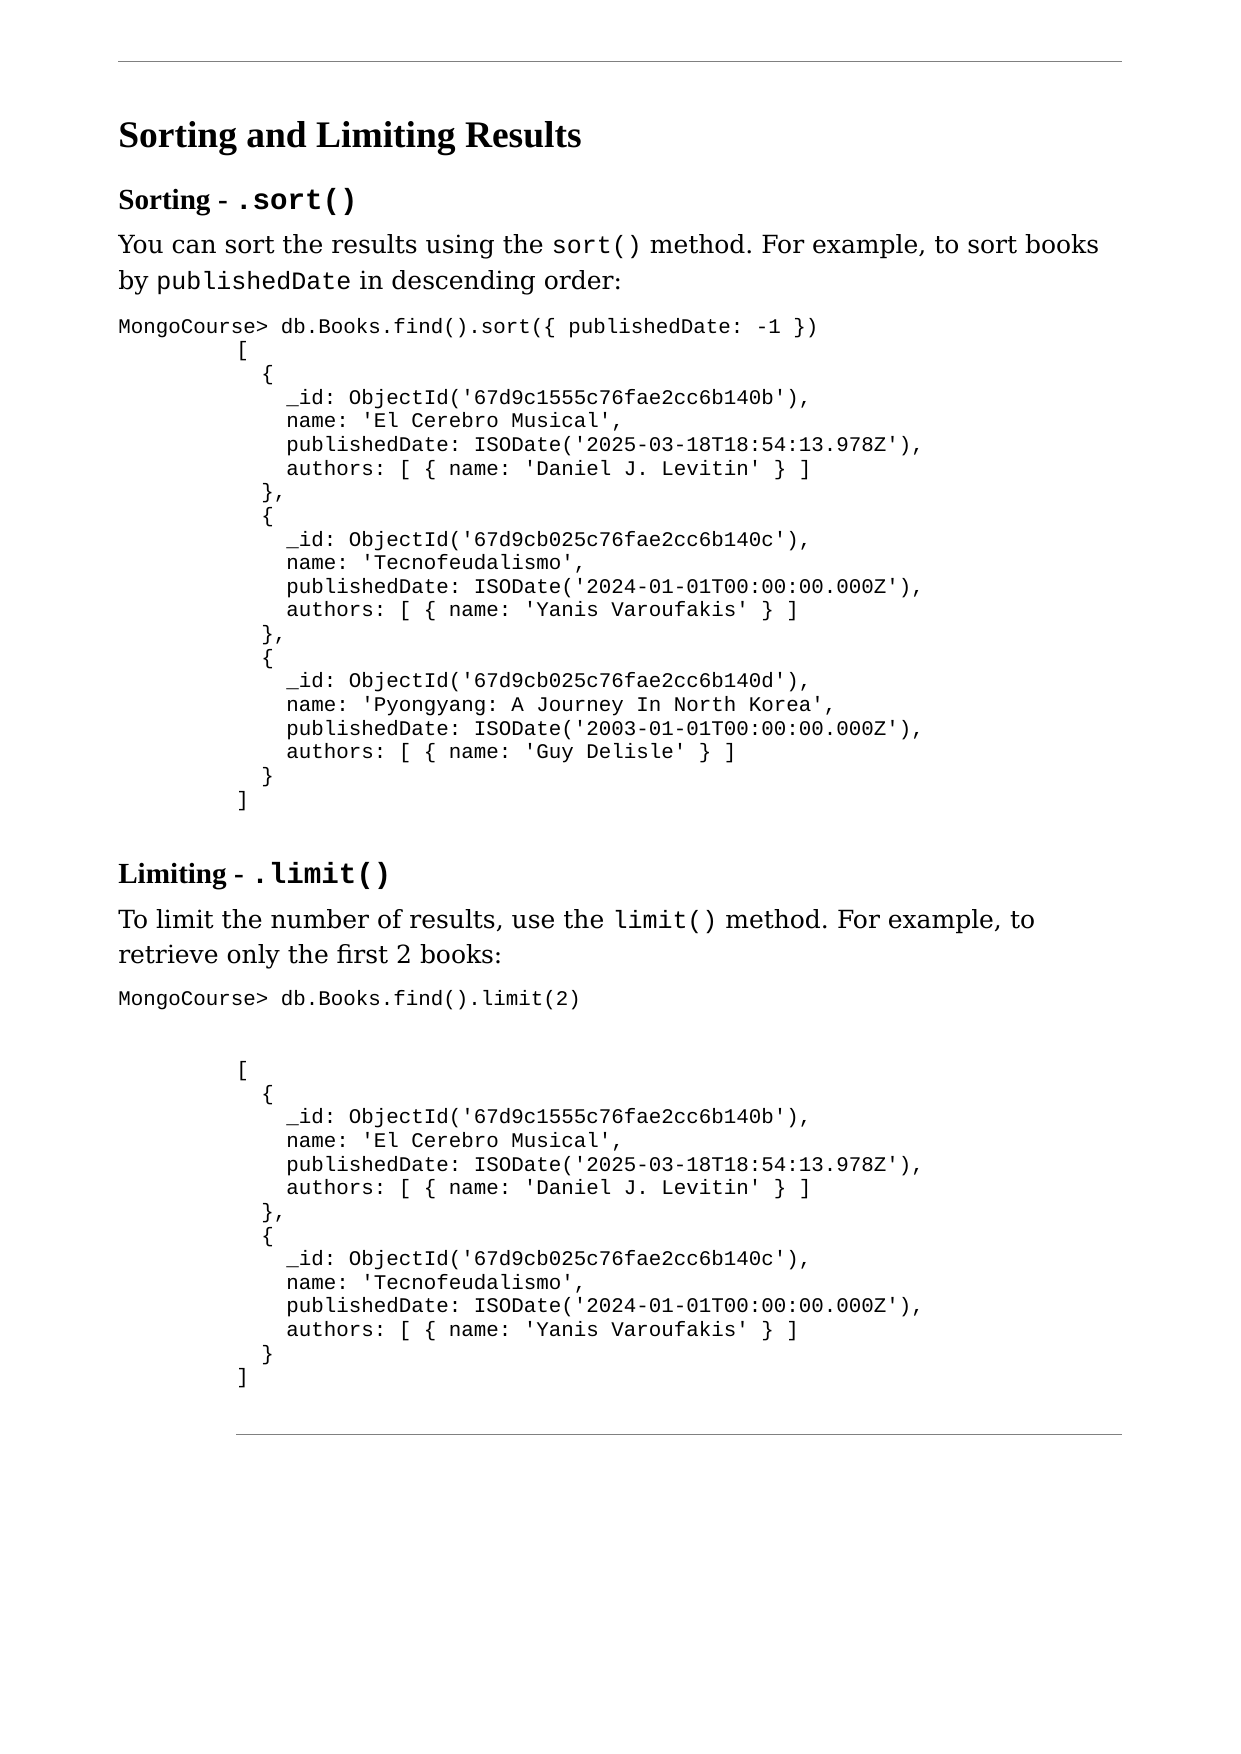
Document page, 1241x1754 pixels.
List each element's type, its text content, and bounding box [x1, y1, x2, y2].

text [ [236, 1059, 1122, 1083]
text }, [236, 1201, 1122, 1224]
text authors: [ { name: 'Daniel J. Levitin' } ] [236, 458, 1122, 481]
text name: 'El Cerebro Musical', [236, 1130, 1122, 1154]
text } [236, 1343, 1122, 1366]
text publishedDate: ISODate('2025-03-18T18:54:13.978Z'), [236, 1154, 1122, 1177]
text ] [236, 789, 1122, 812]
text ] [236, 1366, 1122, 1390]
text } [236, 765, 1122, 789]
text To limit the number of results, use the limit() method. For example, to retrieve only the first 2 books: [118, 905, 1122, 969]
text { [236, 647, 1122, 670]
text You can sort the results using the sort() method. For example, to sort books by publishedDate in descending order: [118, 231, 1122, 297]
text _id: ObjectId('67d9cb025c76fae2cc6b140d'), [236, 670, 1122, 694]
text { [236, 363, 1122, 387]
text MongoCourse> db.Books.find().limit(2) [118, 988, 1122, 1012]
text }, [236, 623, 1122, 647]
text name: 'Pyongyang: A Journey In North Korea', [236, 694, 1122, 718]
text _id: ObjectId('67d9cb025c76fae2cc6b140c'), [236, 1248, 1122, 1272]
text publishedDate: ISODate('2024-01-01T00:00:00.000Z'), [236, 1296, 1122, 1319]
text _id: ObjectId('67d9c1555c76fae2cc6b140b'), [236, 387, 1122, 410]
text { [236, 1224, 1122, 1248]
text name: 'El Cerebro Musical', [236, 410, 1122, 434]
text _id: ObjectId('67d9c1555c76fae2cc6b140b'), [236, 1106, 1122, 1130]
text publishedDate: ISODate('2024-01-01T00:00:00.000Z'), [236, 576, 1122, 599]
text authors: [ { name: 'Yanis Varoufakis' } ] [236, 1319, 1122, 1343]
text authors: [ { name: 'Yanis Varoufakis' } ] [236, 599, 1122, 623]
subtitle Sorting and Limiting Results [118, 112, 1122, 155]
text _id: ObjectId('67d9cb025c76fae2cc6b140c'), [236, 528, 1122, 552]
text { [236, 505, 1122, 528]
text authors: [ { name: 'Guy Delisle' } ] [236, 741, 1122, 765]
text { [236, 1083, 1122, 1106]
text publishedDate: ISODate('2003-01-01T00:00:00.000Z'), [236, 718, 1122, 741]
text authors: [ { name: 'Daniel J. Levitin' } ] [236, 1177, 1122, 1201]
text publishedDate: ISODate('2025-03-18T18:54:13.978Z'), [236, 434, 1122, 458]
subtitle Limiting - .limit() [118, 856, 1122, 892]
subtitle Sorting - .sort() [118, 182, 1122, 218]
text [ [236, 339, 1122, 363]
text name: 'Tecnofeudalismo', [236, 552, 1122, 576]
text MongoCourse> db.Books.find().sort({ publishedDate: -1 }) [118, 316, 1122, 339]
text }, [236, 481, 1122, 505]
text name: 'Tecnofeudalismo', [236, 1272, 1122, 1296]
